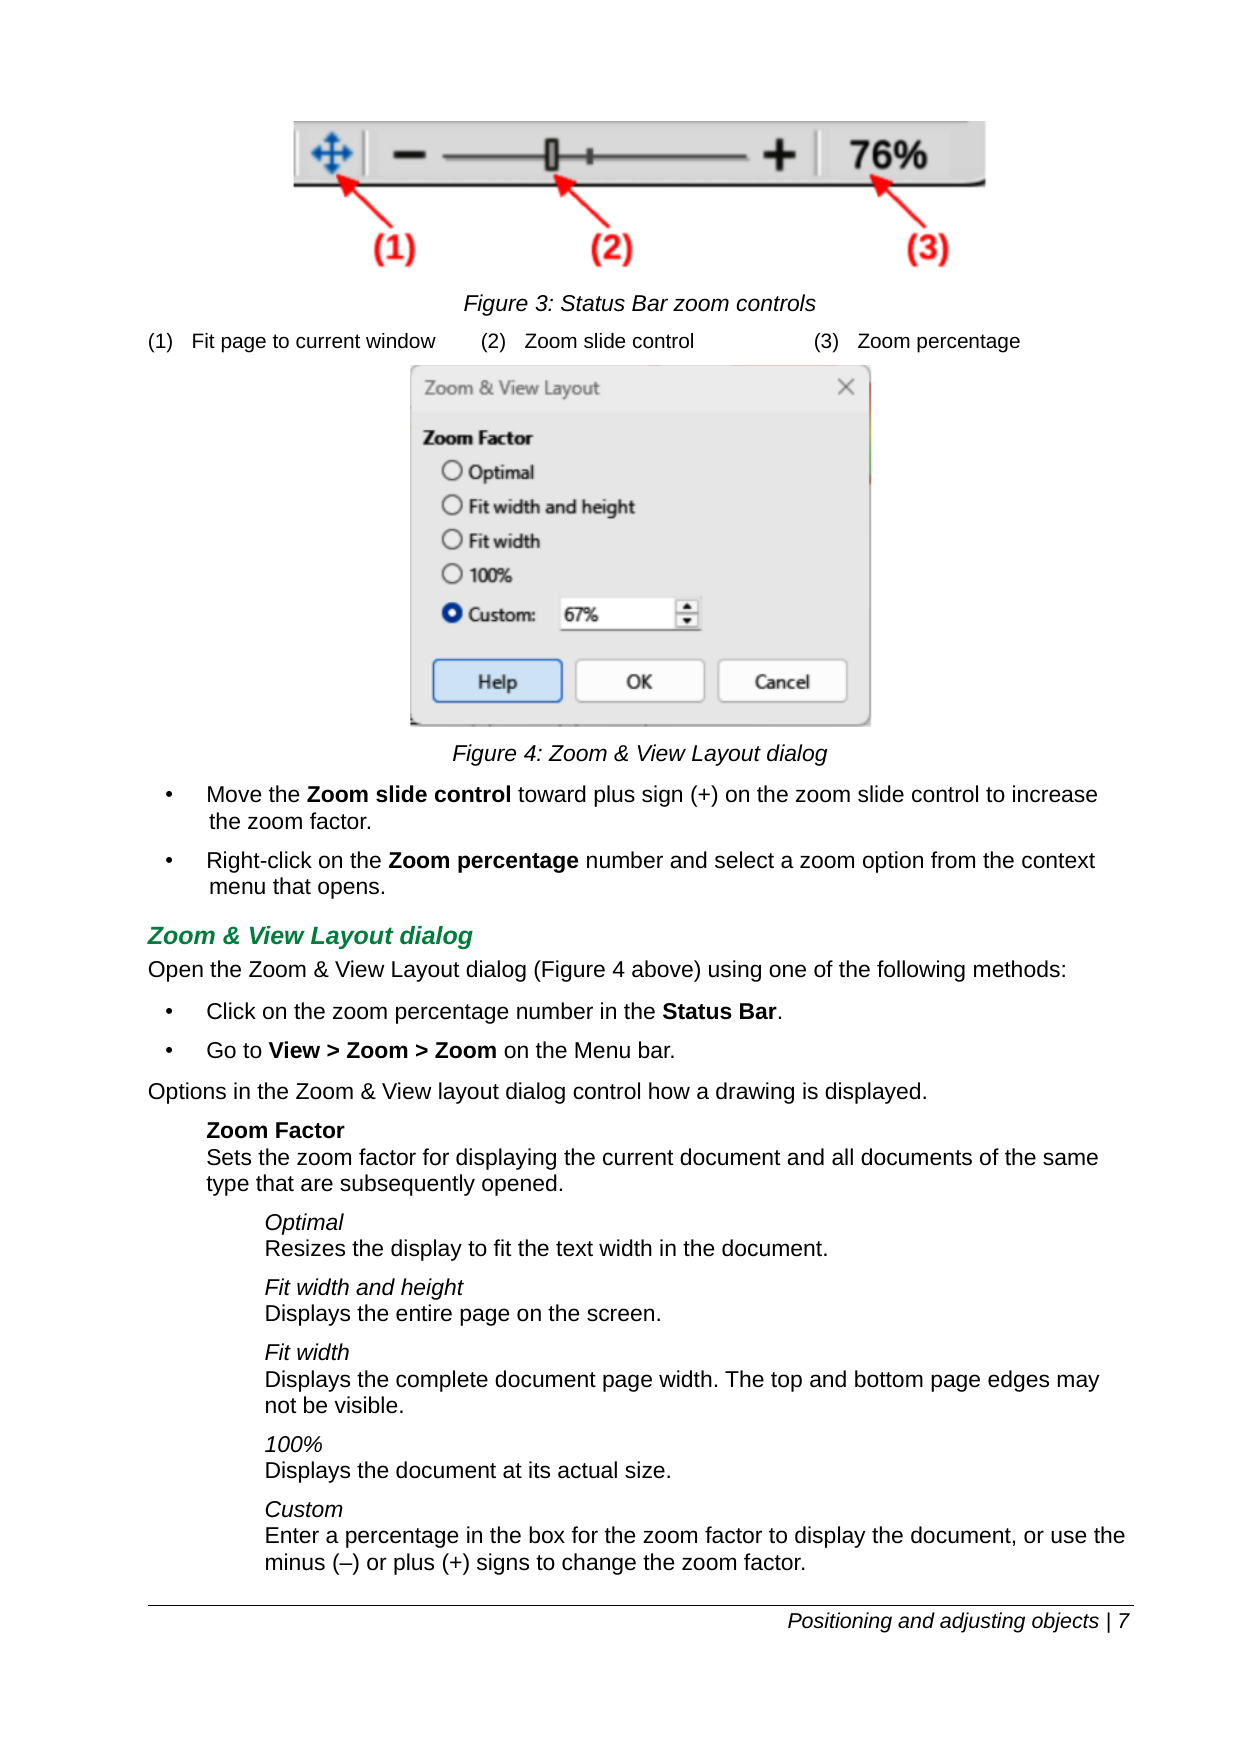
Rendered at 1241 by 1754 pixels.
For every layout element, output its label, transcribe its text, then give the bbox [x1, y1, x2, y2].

text Sets the zoom factor for displaying the current document and all documents of the same type that are subsequently opened. [206, 1143, 1134, 1196]
text Zoom Factor [206, 1117, 1134, 1143]
text Displays the entire page on the screen. [264, 1300, 1134, 1327]
text Custom [264, 1496, 1134, 1522]
text Open the Zoom & View Layout dialog (Figure 4 above) using one of the following methods: [148, 956, 1134, 982]
list Move the Zoom slide control toward plus sign (+) on the zoom slide control to increase the zoom factor. [162, 778, 1134, 834]
text Figure 4: Zoom & View Layout dialog [410, 739, 871, 766]
list Zoom slide control [481, 328, 801, 352]
picture [410, 365, 872, 727]
text Displays the document at its actual size. [264, 1457, 1134, 1483]
text Enter a percentage in the box for the zoom factor to display the document, or use the minus (–) or plus (+) signs to change the zoom factor. [264, 1522, 1134, 1575]
list Click on the zoom percentage number in the Status Bar. [162, 995, 1134, 1024]
picture [293, 121, 989, 278]
list Right-click on the Zoom percentage number and select a zoom option from the context menu that opens. [162, 844, 1134, 902]
text Resizes the display to fit the text width in the document. [264, 1235, 1134, 1261]
text 100% [264, 1431, 1134, 1457]
subtitle Zoom & View Layout dialog [148, 921, 1134, 950]
text Fit width [264, 1339, 1134, 1366]
list Go to View > Zoom > Zoom on the Menu bar. [162, 1034, 1134, 1066]
text Displays the complete document page width. The top and bottom page edges may not be visible. [264, 1366, 1134, 1418]
text Fit width and height [264, 1274, 1134, 1300]
text Options in the Zoom & View layout dialog control how a drawing is displayed. [148, 1078, 1134, 1105]
list Zoom percentage [813, 328, 1134, 352]
text Figure 3: Status Bar zoom controls [293, 290, 988, 316]
list Fit page to current window [148, 328, 468, 352]
text Optimal [264, 1209, 1134, 1235]
